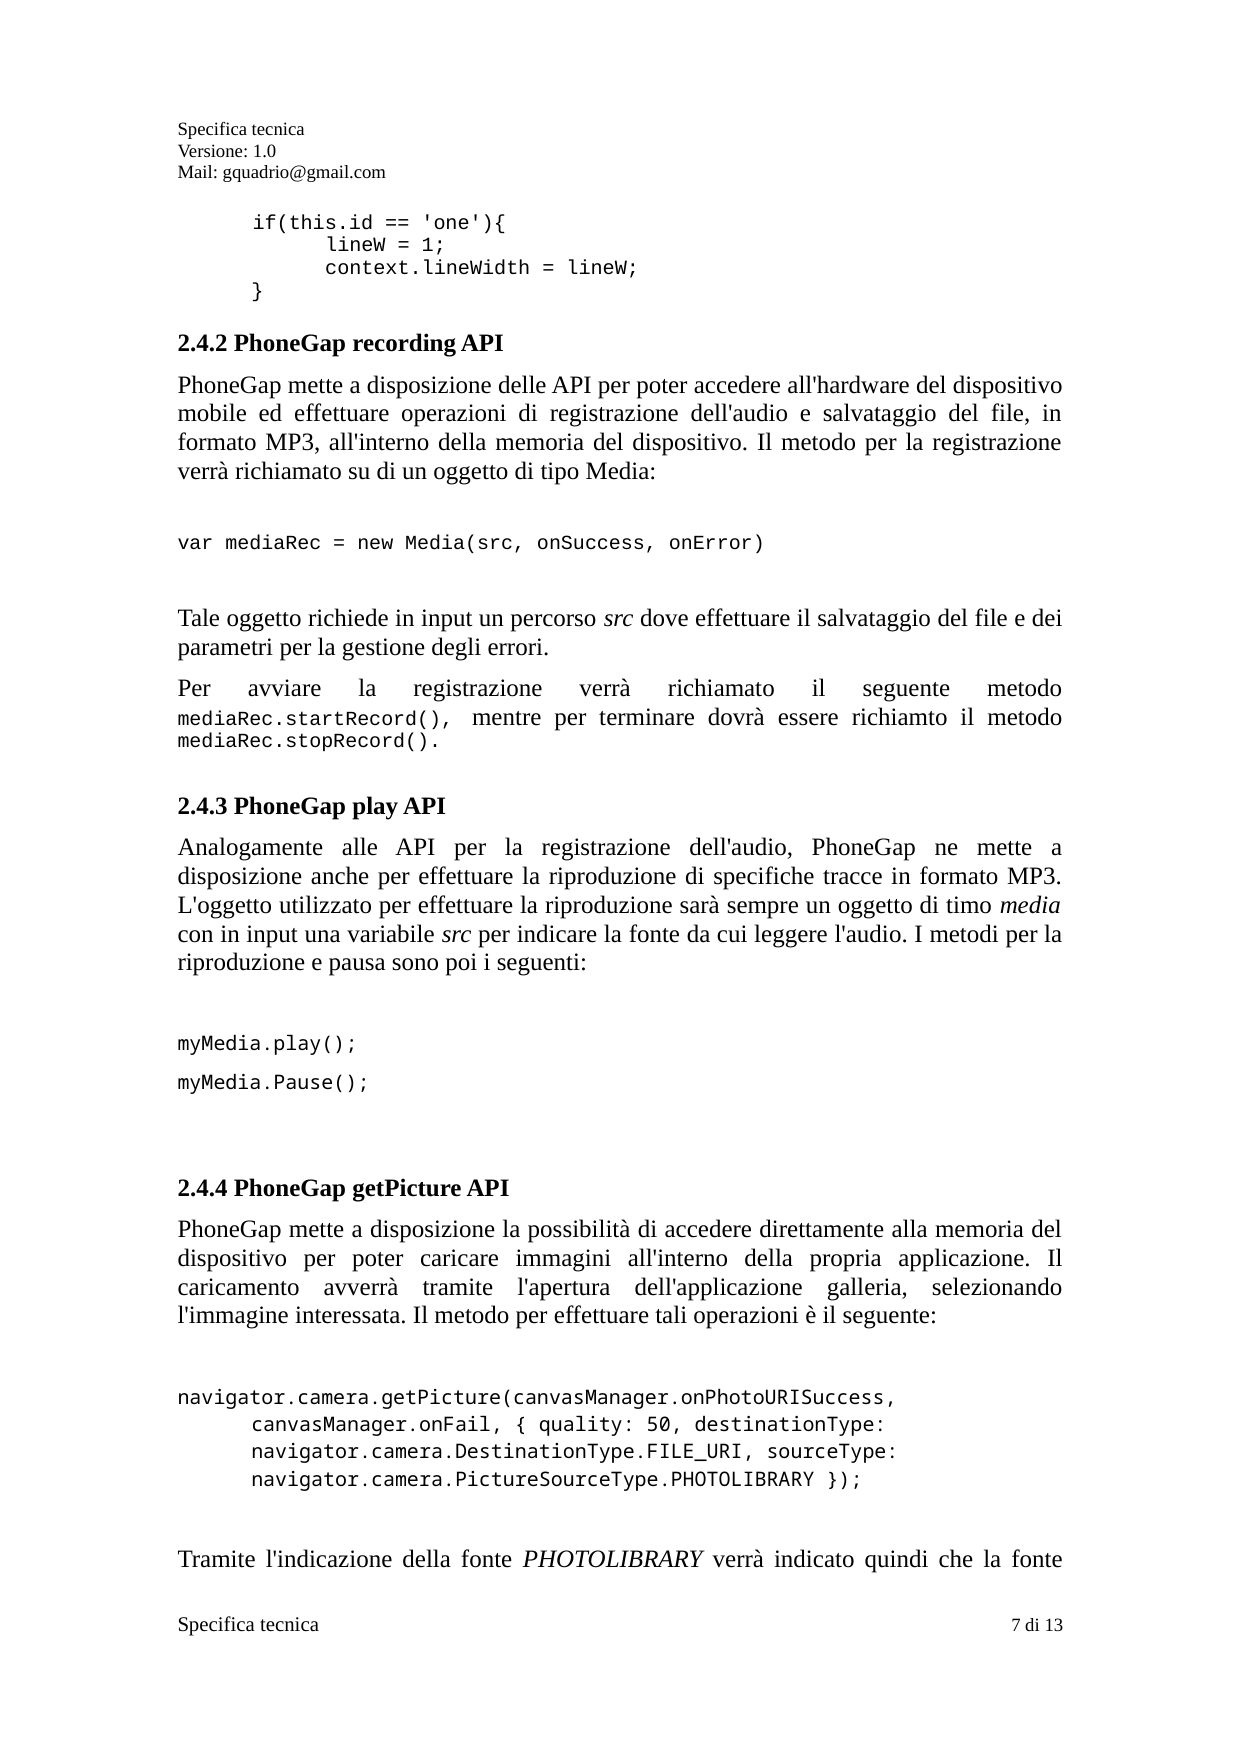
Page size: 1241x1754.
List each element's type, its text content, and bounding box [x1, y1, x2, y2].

text navigator.camera.getPicture(canvasManager.onPhotoURISuccess, canvasManager.onFail, { quality: 50, destinationType: navigator.camera.DestinationType.FILE_URI, sourceType: navigator.camera.PictureSourceType.PHOTOLIBRARY }); [177, 1383, 1063, 1492]
text var mediaRec = new Media(src, onSuccess, onError) [177, 532, 1063, 555]
text Tramite l'indicazione della fonte PHOTOLIBRARY verrà indicato quindi che la fonte [177, 1544, 1063, 1573]
subtitle 2.4.3 PhoneGap play API [177, 791, 1063, 820]
text Tale oggetto richiede in input un percorso src dove effettuare il salvataggio del file e dei parametri per la gestione degli errori. [177, 603, 1063, 660]
subtitle 2.4.2 PhoneGap recording API [177, 328, 1063, 357]
text } [177, 281, 1063, 303]
text PhoneGap mette a disposizione delle API per poter accedere all'hardware del dispositivo mobile ed effettuare operazioni di registrazione dell'audio e salvataggio del file, in formato MP3, all'interno della memoria del dispositivo. Il metodo per la registrazione verrà richiamato su di un oggetto di tipo Media: [177, 370, 1063, 485]
text if(this.id == 'one'){ [252, 212, 1063, 235]
text myMedia.Pause(); [177, 1068, 1063, 1096]
text myMedia.play(); [177, 1028, 1063, 1056]
text lineW = 1; [177, 235, 1063, 258]
text Per avviare la registrazione verrà richiamato il seguente metodo mediaRec.startRecord(), mentre per terminare dovrà essere richiamto il metodo mediaRec.stopRecord(). [177, 673, 1063, 754]
text Analogamente alle API per la registrazione dell'audio, PhoneGap ne mette a disposizione anche per effettuare la riproduzione di specifiche tracce in formato MP3. L'oggetto utilizzato per effettuare la riproduzione sarà sempre un oggetto di timo media con in input una variabile src per indicare la fonte da cui leggere l'audio. I metodi per la riproduzione e pausa sono poi i seguenti: [177, 832, 1063, 976]
subtitle 2.4.4 PhoneGap getPicture API [177, 1173, 1063, 1202]
text context.lineWidth = lineW; [177, 258, 1063, 281]
text PhoneGap mette a disposizione la possibilità di accedere direttamente alla memoria del dispositivo per poter caricare immagini all'interno della propria applicazione. Il caricamento avverrà tramite l'apertura dell'applicazione galleria, selezionando l'immagine interessata. Il metodo per effettuare tali operazioni è il seguente: [177, 1214, 1063, 1329]
